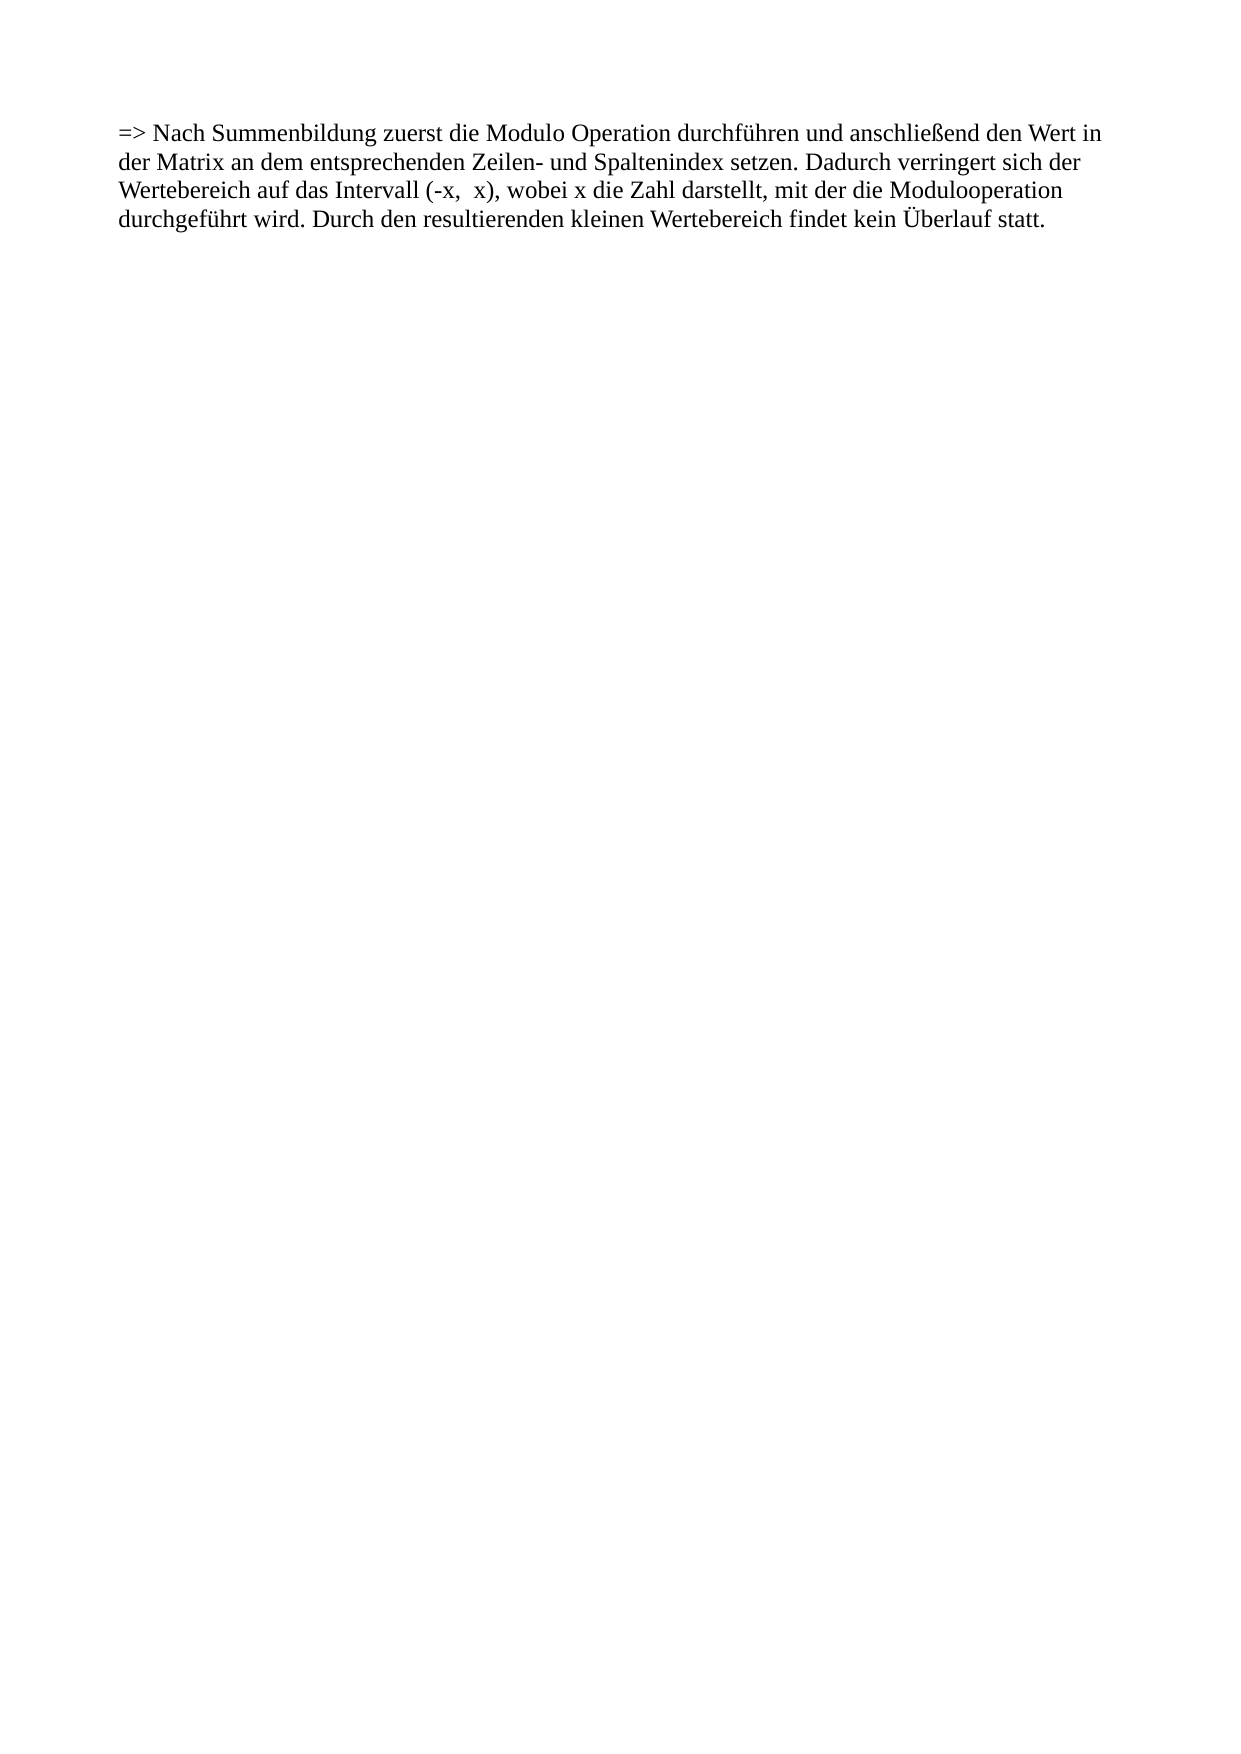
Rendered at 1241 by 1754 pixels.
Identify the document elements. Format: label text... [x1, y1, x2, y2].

text => Nach Summenbildung zuerst die Modulo Operation durchführen und anschließend den Wert in der Matrix an dem entsprechenden Zeilen- und Spaltenindex setzen. Dadurch verringert sich der Wertebereich auf das Intervall (-x, x), wobei x die Zahl darstellt, mit der die Modulooperation durchgeführt wird. Durch den resultierenden kleinen Wertebereich findet kein Überlauf statt. [118, 118, 1122, 233]
